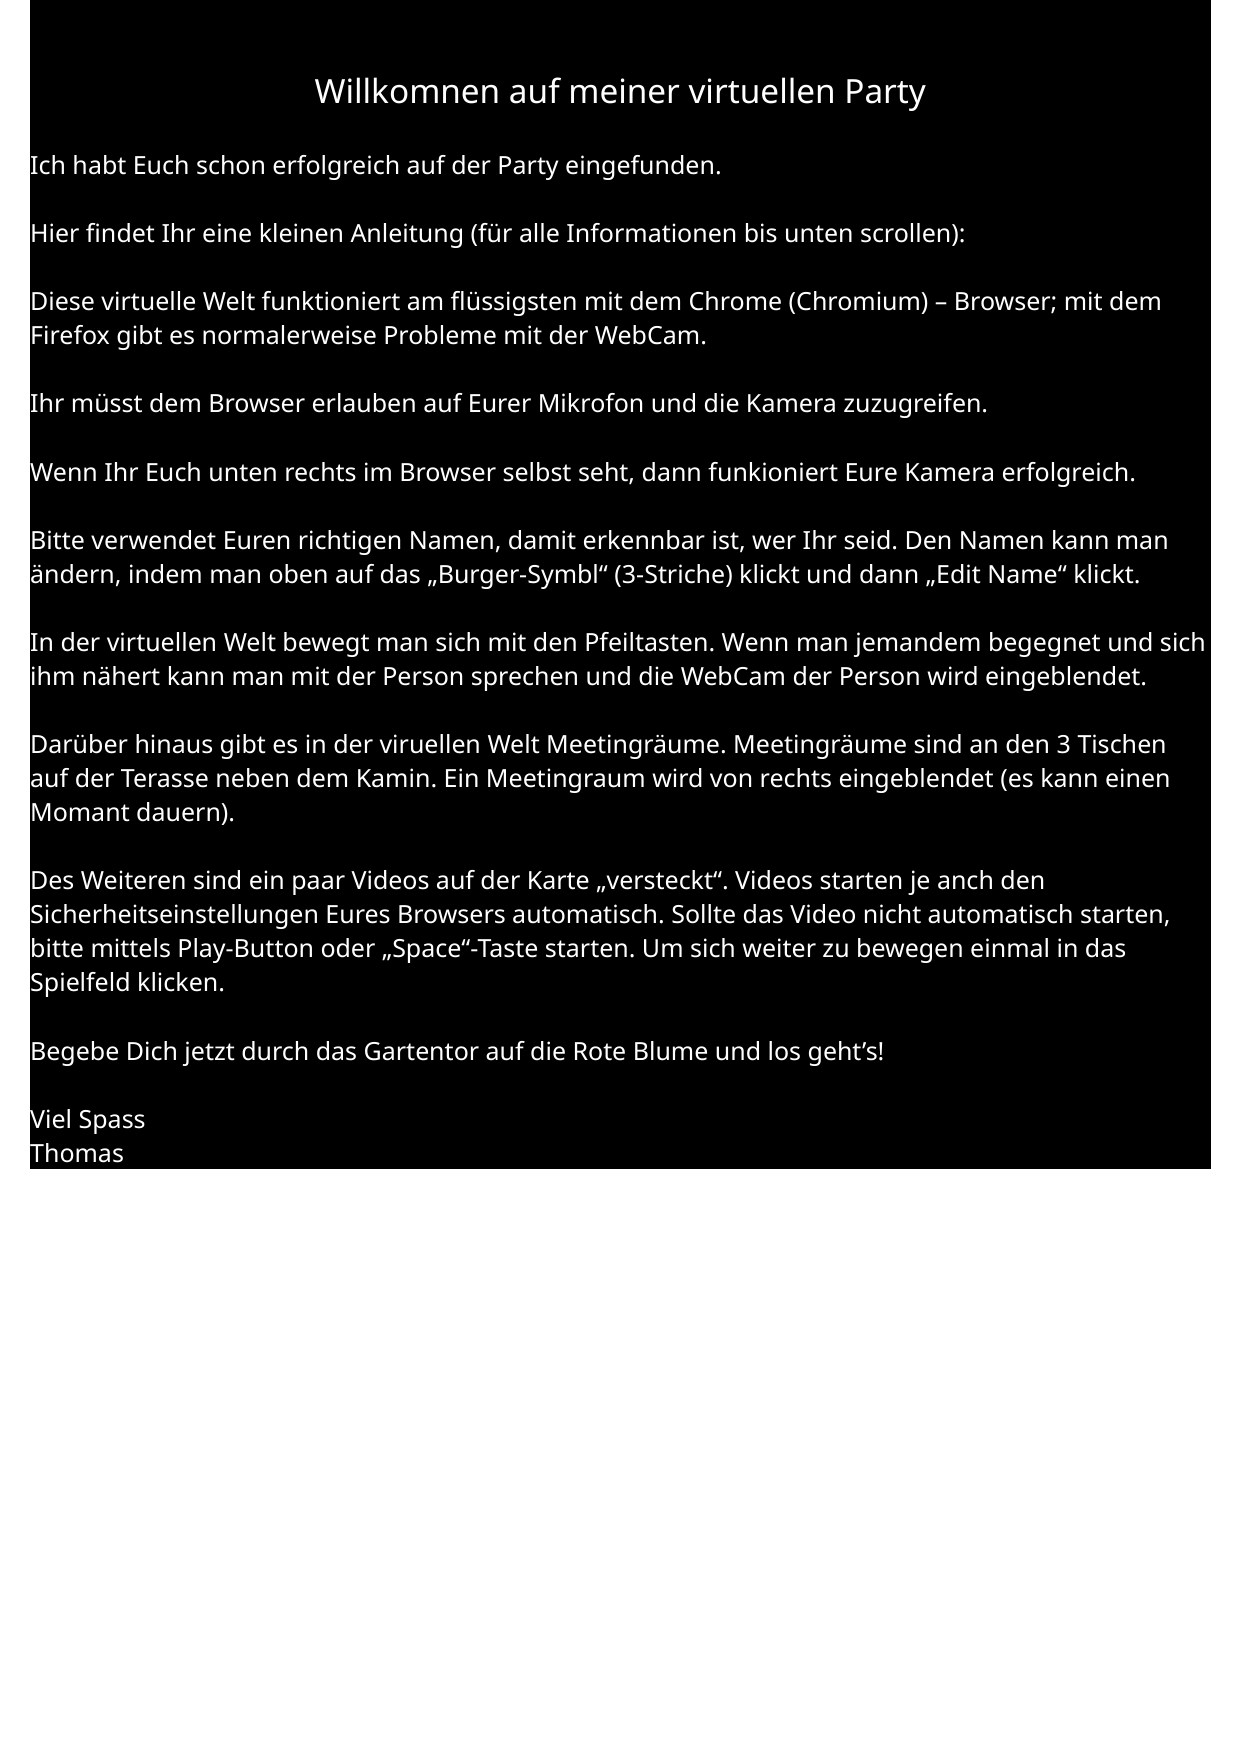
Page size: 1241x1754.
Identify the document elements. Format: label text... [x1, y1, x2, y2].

text In der virtuellen Welt bewegt man sich mit den Pfeiltasten. Wenn man jemandem begegnet und sich ihm nähert kann man mit der Person sprechen und die WebCam der Person wird eingeblendet. [30, 624, 1211, 693]
text Willkomnen auf meiner virtuellen Party [30, 68, 1211, 113]
text Ich habt Euch schon erfolgreich auf der Party eingefunden. [30, 148, 1211, 182]
text Ihr müsst dem Browser erlauben auf Eurer Mikrofon und die Kamera zuzugreifen. [30, 386, 1211, 420]
text Diese virtuelle Welt funktioniert am flüssigsten mit dem Chrome (Chromium) – Browser; mit dem Firefox gibt es normalerweise Probleme mit der WebCam. [30, 284, 1211, 352]
text Viel Spass [30, 1101, 1211, 1135]
text Begebe Dich jetzt durch das Gartentor auf die Rote Blume und los geht’s! [30, 1033, 1211, 1067]
text Hier findet Ihr eine kleinen Anleitung (für alle Informationen bis unten scrollen): [30, 216, 1211, 250]
text Thomas [30, 1135, 1211, 1169]
text Darüber hinaus gibt es in der viruellen Welt Meetingräume. Meetingräume sind an den 3 Tischen auf der Terasse neben dem Kamin. Ein Meetingraum wird von rechts eingeblendet (es kann einen Momant dauern). [30, 727, 1211, 829]
text Bitte verwendet Euren richtigen Namen, damit erkennbar ist, wer Ihr seid. Den Namen kann man ändern, indem man oben auf das „Burger-Symbl“ (3-Striche) klickt und dann „Edit Name“ klickt. [30, 522, 1211, 590]
text Des Weiteren sind ein paar Videos auf der Karte „versteckt“. Videos starten je anch den Sicherheitseinstellungen Eures Browsers automatisch. Sollte das Video nicht automatisch starten, bitte mittels Play-Button oder „Space“-Taste starten. Um sich weiter zu bewegen einmal in das Spielfeld klicken. [30, 863, 1211, 999]
text Wenn Ihr Euch unten rechts im Browser selbst seht, dann funkioniert Eure Kamera erfolgreich. [30, 454, 1211, 488]
